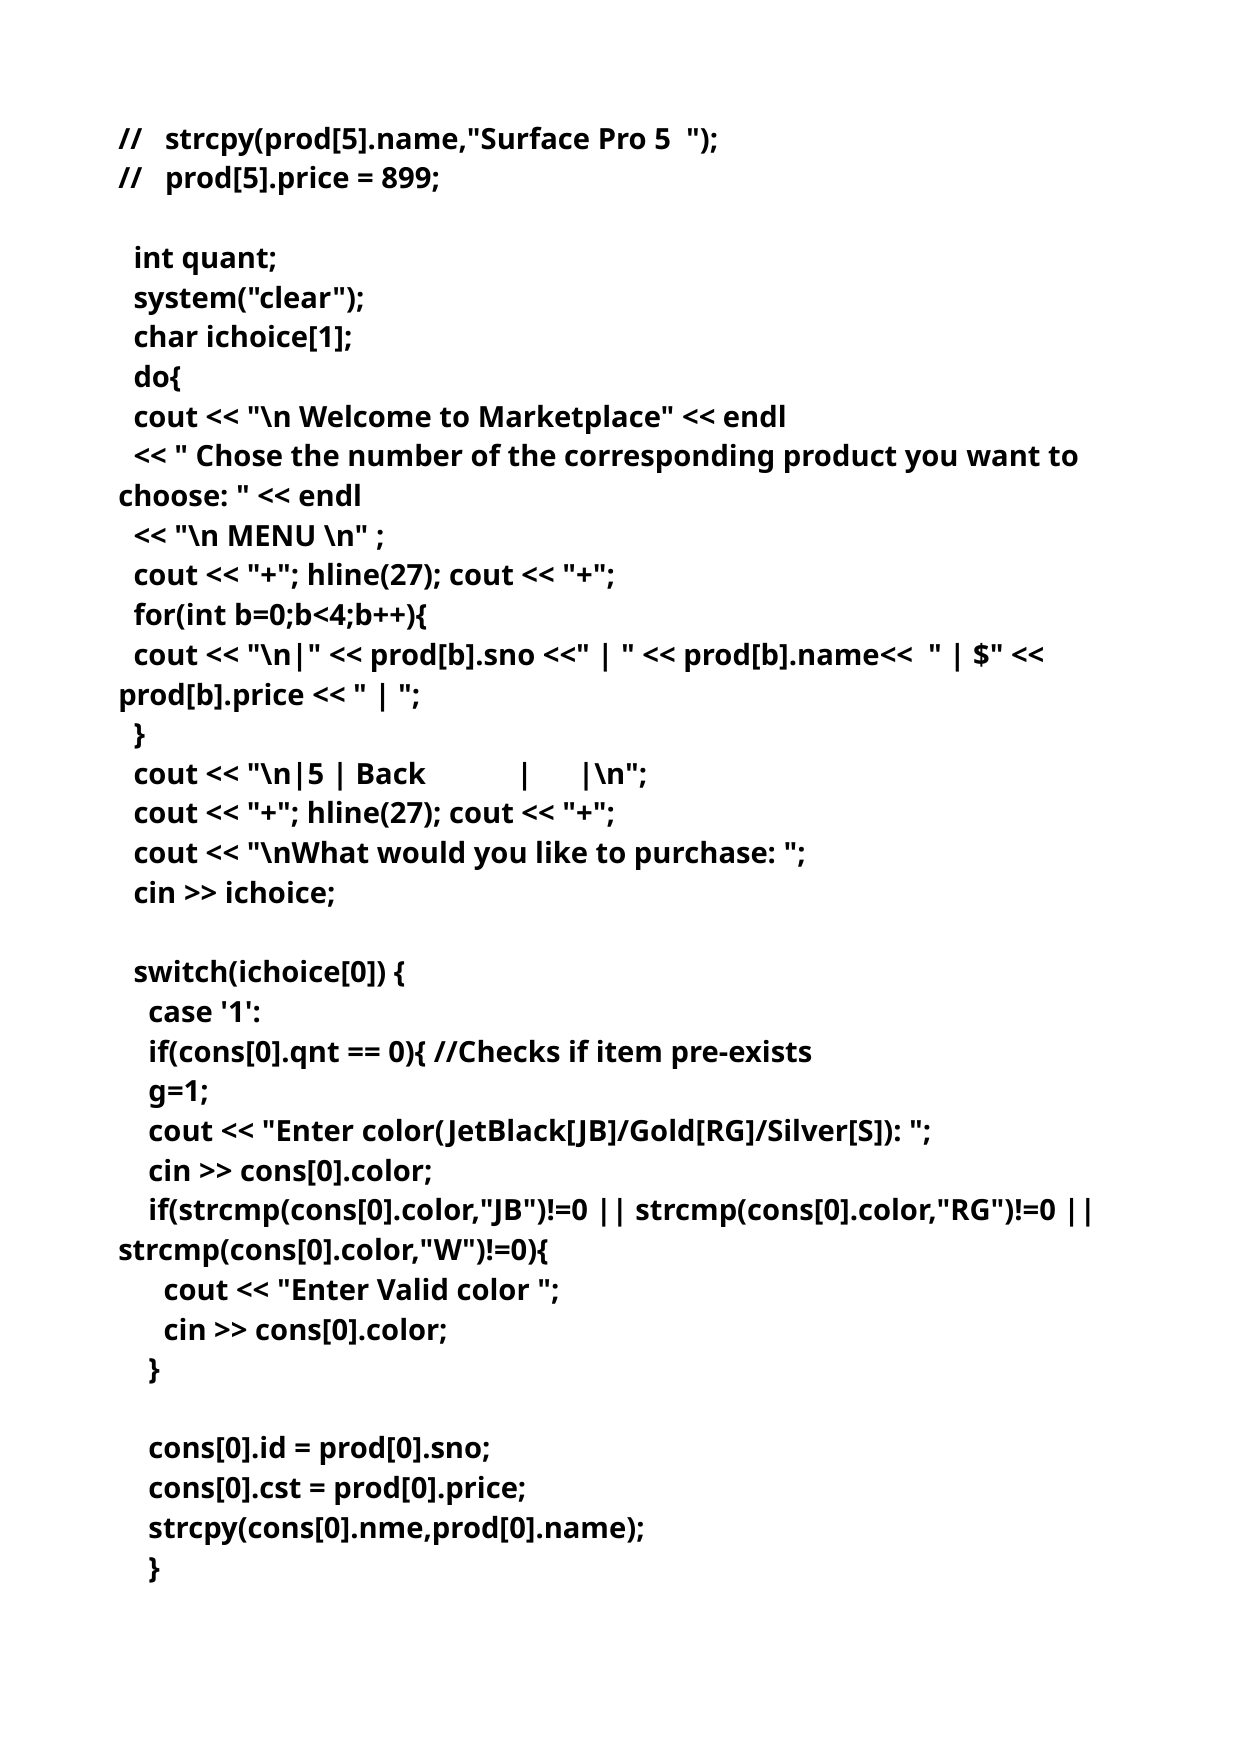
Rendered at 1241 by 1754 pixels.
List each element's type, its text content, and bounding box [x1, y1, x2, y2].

text system("clear"); [118, 277, 1122, 317]
text cout << "Enter color(JetBlack[JB]/Gold[RG]/Silver[S]): "; [118, 1110, 1122, 1150]
text strcpy(cons[0].nme,prod[0].name); [118, 1507, 1122, 1547]
text } [118, 1547, 1122, 1587]
text cout << "+"; hline(27); cout << "+"; [118, 555, 1122, 594]
text cout << "+"; hline(27); cout << "+"; [118, 793, 1122, 832]
text cout << "\n|5 | Back | |\n"; [118, 753, 1122, 793]
text cin >> ichoice; [118, 872, 1122, 912]
text do{ [118, 356, 1122, 396]
text switch(ichoice[0]) { [118, 952, 1122, 991]
text char ichoice[1]; [118, 317, 1122, 356]
text << "\n MENU \n" ; [118, 515, 1122, 555]
text cin >> cons[0].color; [118, 1150, 1122, 1190]
text int quant; [118, 237, 1122, 277]
text cin >> cons[0].color; [118, 1309, 1122, 1348]
text cout << "\nWhat would you like to purchase: "; [118, 832, 1122, 872]
text } [118, 1348, 1122, 1388]
text cout << "\n|" << prod[b].sno <<" | " << prod[b].name<< " | $" << prod[b].price << " | "; [118, 634, 1122, 713]
text // prod[5].price = 899; [118, 158, 1122, 197]
text for(int b=0;b<4;b++){ [118, 594, 1122, 634]
text if(cons[0].qnt == 0){ //Checks if item pre-exists [118, 1031, 1122, 1071]
text cons[0].cst = prod[0].price; [118, 1467, 1122, 1507]
text cout << "Enter Valid color "; [118, 1269, 1122, 1309]
text g=1; [118, 1071, 1122, 1110]
text cout << "\n Welcome to Marketplace" << endl [118, 396, 1122, 436]
text // strcpy(prod[5].name,"Surface Pro 5 "); [118, 118, 1122, 158]
text case '1': [118, 991, 1122, 1031]
text << " Chose the number of the corresponding product you want to choose: " << endl [118, 436, 1122, 515]
text if(strcmp(cons[0].color,"JB")!=0 || strcmp(cons[0].color,"RG")!=0 || strcmp(cons[0].color,"W")!=0){ [118, 1190, 1122, 1269]
text } [118, 713, 1122, 753]
text cons[0].id = prod[0].sno; [118, 1428, 1122, 1467]
